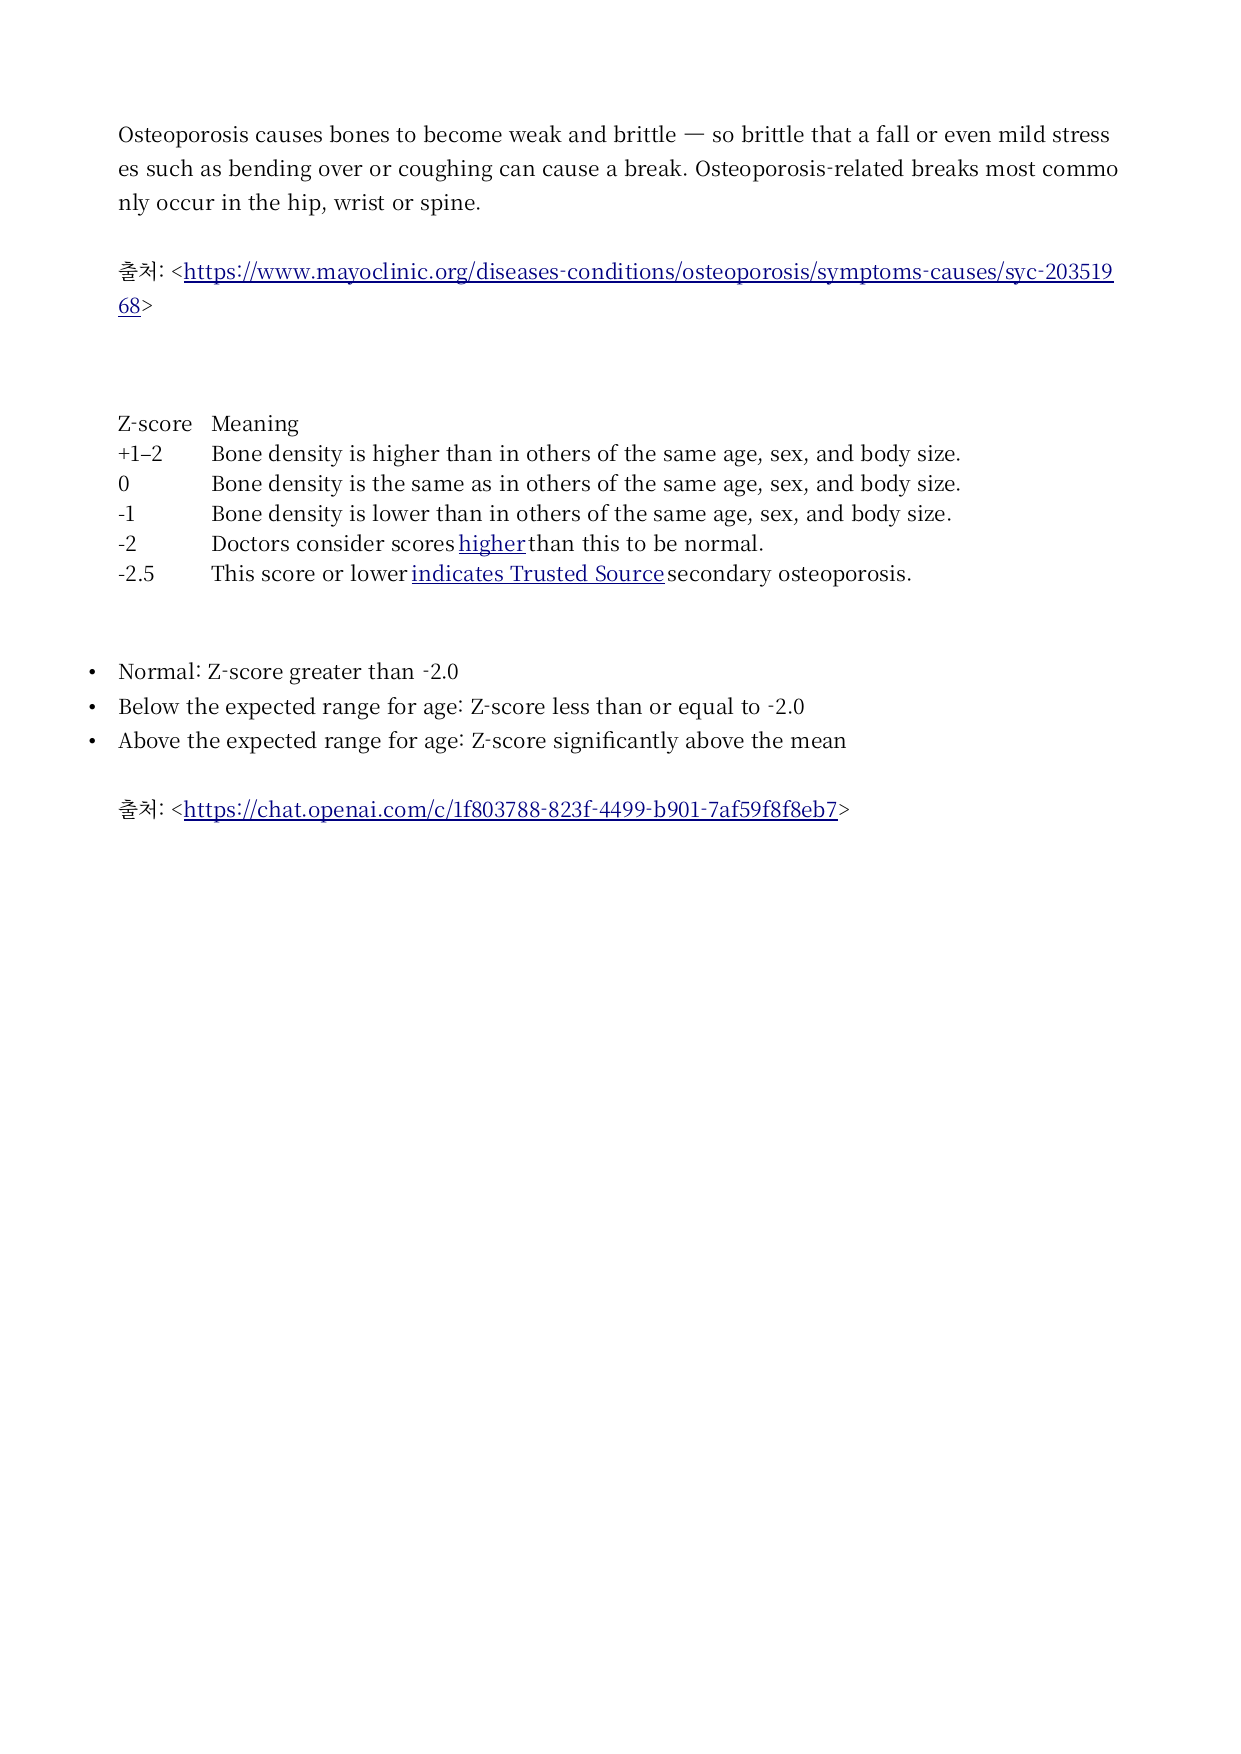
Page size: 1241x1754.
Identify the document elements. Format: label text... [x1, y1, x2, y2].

table_cell Bone density is the same as in others of the same age, sex, and body size. [211, 468, 985, 497]
table_header Z-score [118, 408, 211, 438]
table_cell This score or lower indicates Trusted Source secondary osteoporosis. [211, 557, 985, 587]
table_cell -1 [118, 498, 211, 527]
table_cell Bone density is lower than in others of the same age, sex, and body size. [211, 498, 985, 527]
list Normal: Z-score greater than -2.0 [118, 656, 1122, 686]
table_cell Bone density is higher than in others of the same age, sex, and body size. [211, 438, 985, 467]
text 출처: <https://chat.openai.com/c/1f803788-823f-4499-b901-7af59f8f8eb7> [118, 793, 1122, 823]
table_cell Doctors consider scores higher than this to be normal. [211, 527, 985, 557]
table_cell -2.5 [118, 557, 211, 587]
list Below the expected range for age: Z-score less than or equal to -2.0 [118, 690, 1122, 720]
list Above the expected range for age: Z-score significantly above the mean [118, 724, 1122, 754]
text 출처: <https://www.mayoclinic.org/diseases-conditions/osteoporosis/symptoms-causes/syc-20351968> [118, 256, 1122, 320]
table_cell 0 [118, 468, 211, 497]
table_cell +1–2 [118, 438, 211, 467]
table_header Meaning [211, 408, 985, 438]
text Osteoporosis causes bones to become weak and brittle — so brittle that a fall or even mild stresses such as bending over or coughing can cause a break. Osteoporosis-related breaks most commonly occur in the hip, wrist or spine. [118, 118, 1122, 217]
table_cell -2 [118, 527, 211, 557]
